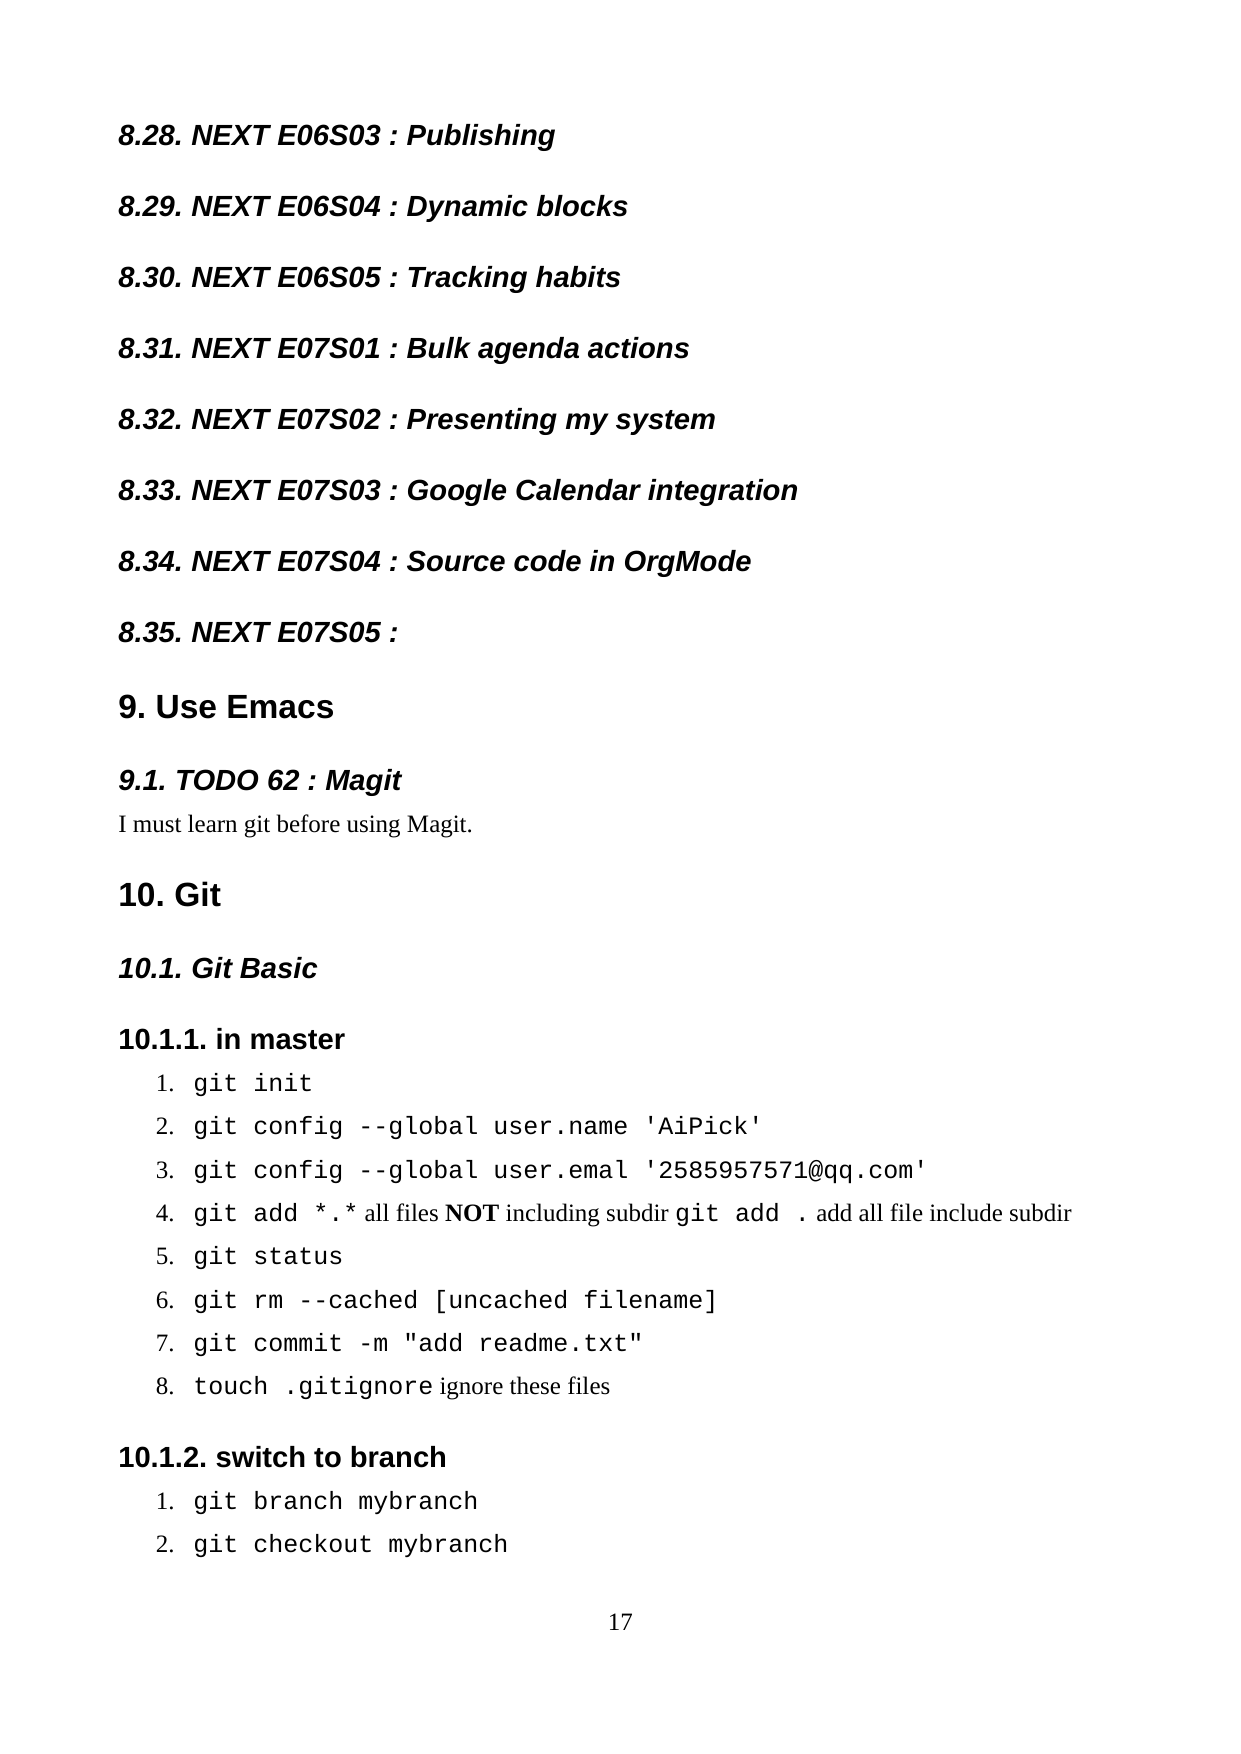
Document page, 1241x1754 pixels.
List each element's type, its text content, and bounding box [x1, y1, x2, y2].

subtitle NEXT E07S05 : [118, 615, 1122, 649]
subtitle NEXT E07S04 : Source code in OrgMode [118, 544, 1122, 578]
subtitle NEXT E07S02 : Presenting my system [118, 402, 1122, 436]
subtitle NEXT E07S03 : Google Calendar integration [118, 473, 1122, 507]
list git branch mybranch [156, 1486, 1122, 1517]
subtitle NEXT E06S04 : Dynamic blocks [118, 189, 1122, 223]
list git init [156, 1068, 1122, 1099]
text I must learn git before using Magit. [118, 809, 1122, 837]
subtitle TODO 62 : Magit [118, 763, 1122, 796]
list git config --global user.name 'AiPick' [156, 1111, 1122, 1142]
list git config --global user.emal '2585957571@qq.com' [156, 1155, 1122, 1186]
subtitle Git [118, 875, 1122, 913]
subtitle NEXT E06S03 : Publishing [118, 118, 1122, 152]
list git status [156, 1241, 1122, 1272]
subtitle Use Emacs [118, 686, 1122, 725]
list git add *.* all files NOT including subdir git add . add all file include subdir [156, 1198, 1122, 1229]
list git commit -m "add readme.txt" [156, 1328, 1122, 1359]
list git rm --cached [uncached filename] [156, 1285, 1122, 1316]
subtitle switch to branch [118, 1440, 1122, 1473]
subtitle Git Basic [118, 951, 1122, 984]
subtitle NEXT E06S05 : Tracking habits [118, 260, 1122, 294]
subtitle NEXT E07S01 : Bulk agenda actions [118, 331, 1122, 365]
list touch .gitignore ignore these files [156, 1371, 1122, 1402]
subtitle in master [118, 1022, 1122, 1056]
list git checkout mybranch [156, 1529, 1122, 1560]
